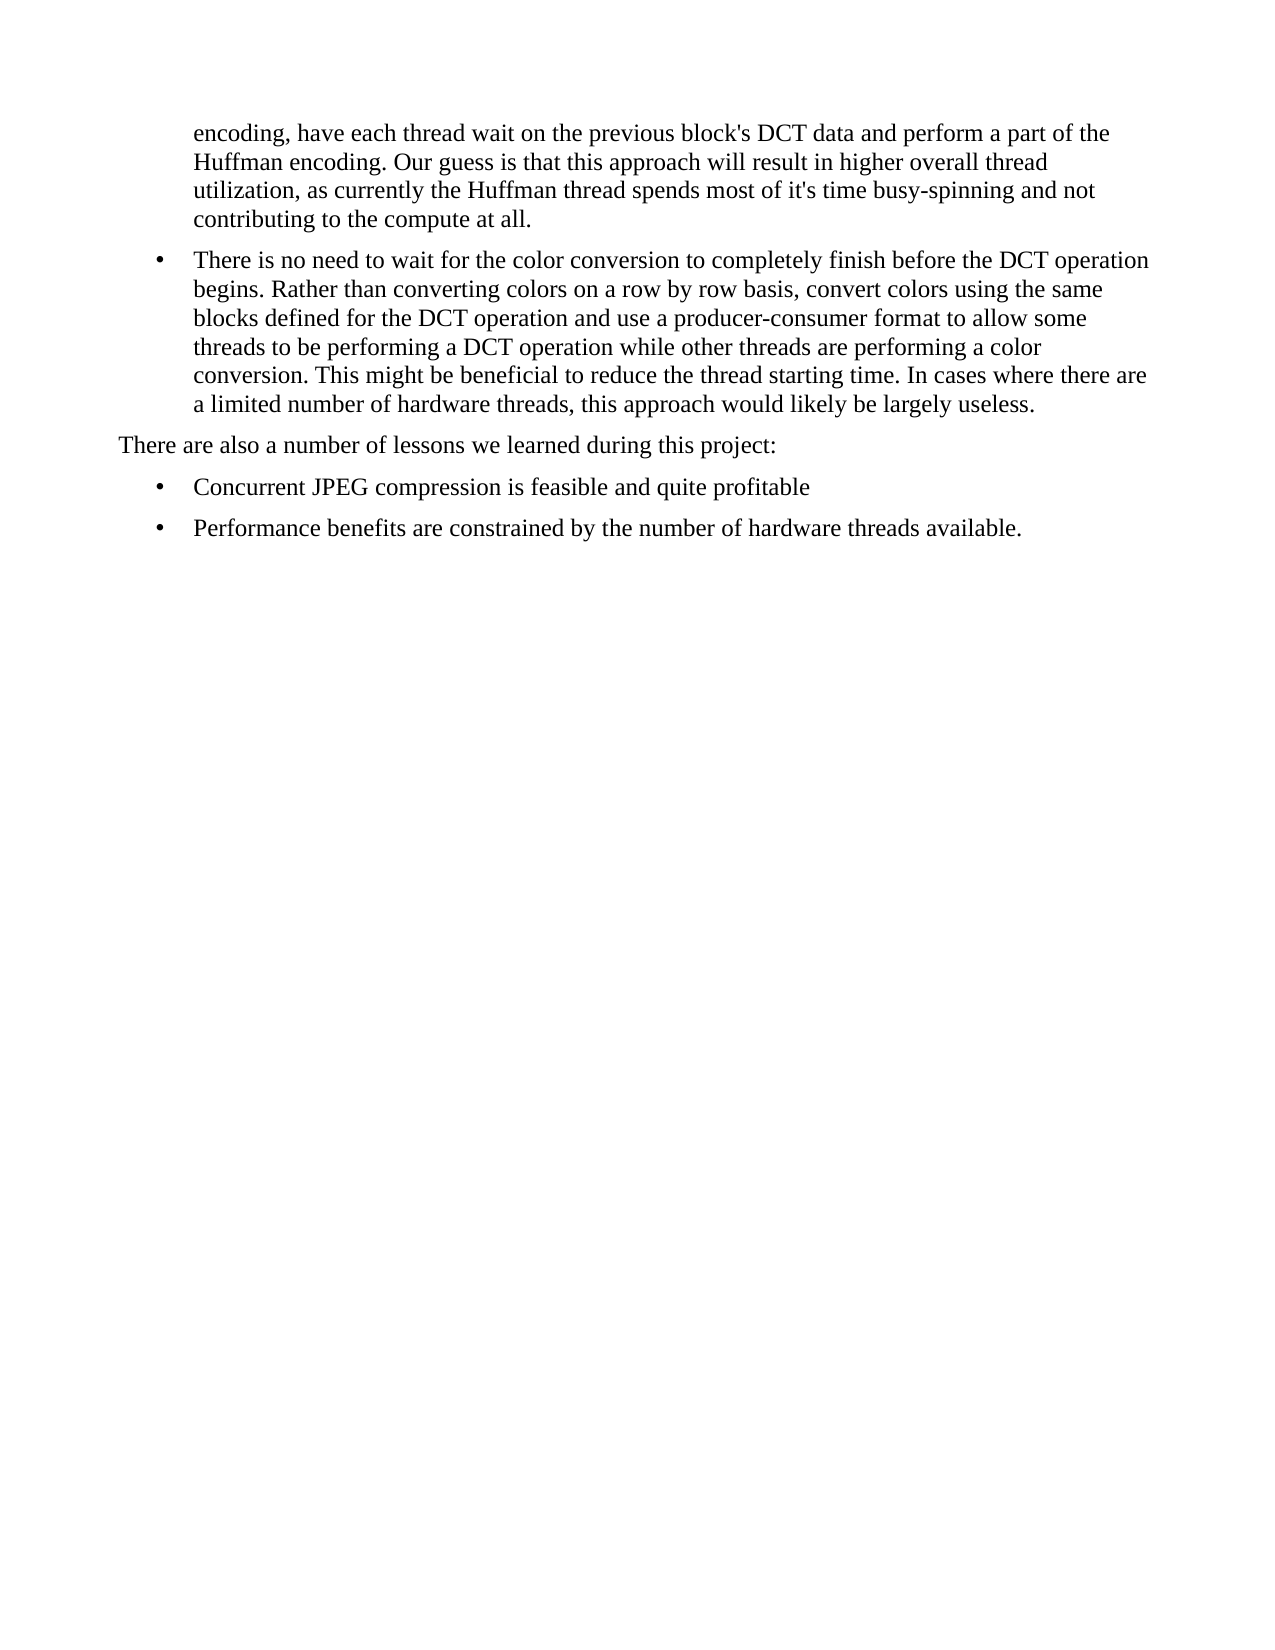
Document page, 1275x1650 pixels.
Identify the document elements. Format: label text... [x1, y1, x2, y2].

text There are also a number of lessons we learned during this project: [118, 431, 1157, 459]
list Performance benefits are constrained by the number of hardware threads available. [156, 513, 1157, 542]
list Concurrent JPEG compression is feasible and quite profitable [156, 472, 1157, 501]
list encoding, have each thread wait on the previous block's DCT data and perform a part of the Huffman encoding. Our guess is that this approach will result in higher overall thread utilization, as currently the Huffman thread spends most of it's time busy-spinning and not contributing to the compute at all. [156, 118, 1157, 233]
list There is no need to wait for the color conversion to completely finish before the DCT operation begins. Rather than converting colors on a row by row basis, convert colors using the same blocks defined for the DCT operation and use a producer-consumer format to allow some threads to be performing a DCT operation while other threads are performing a color conversion. This might be beneficial to reduce the thread starting time. In cases where there are a limited number of hardware threads, this approach would likely be largely useless. [156, 246, 1157, 418]
